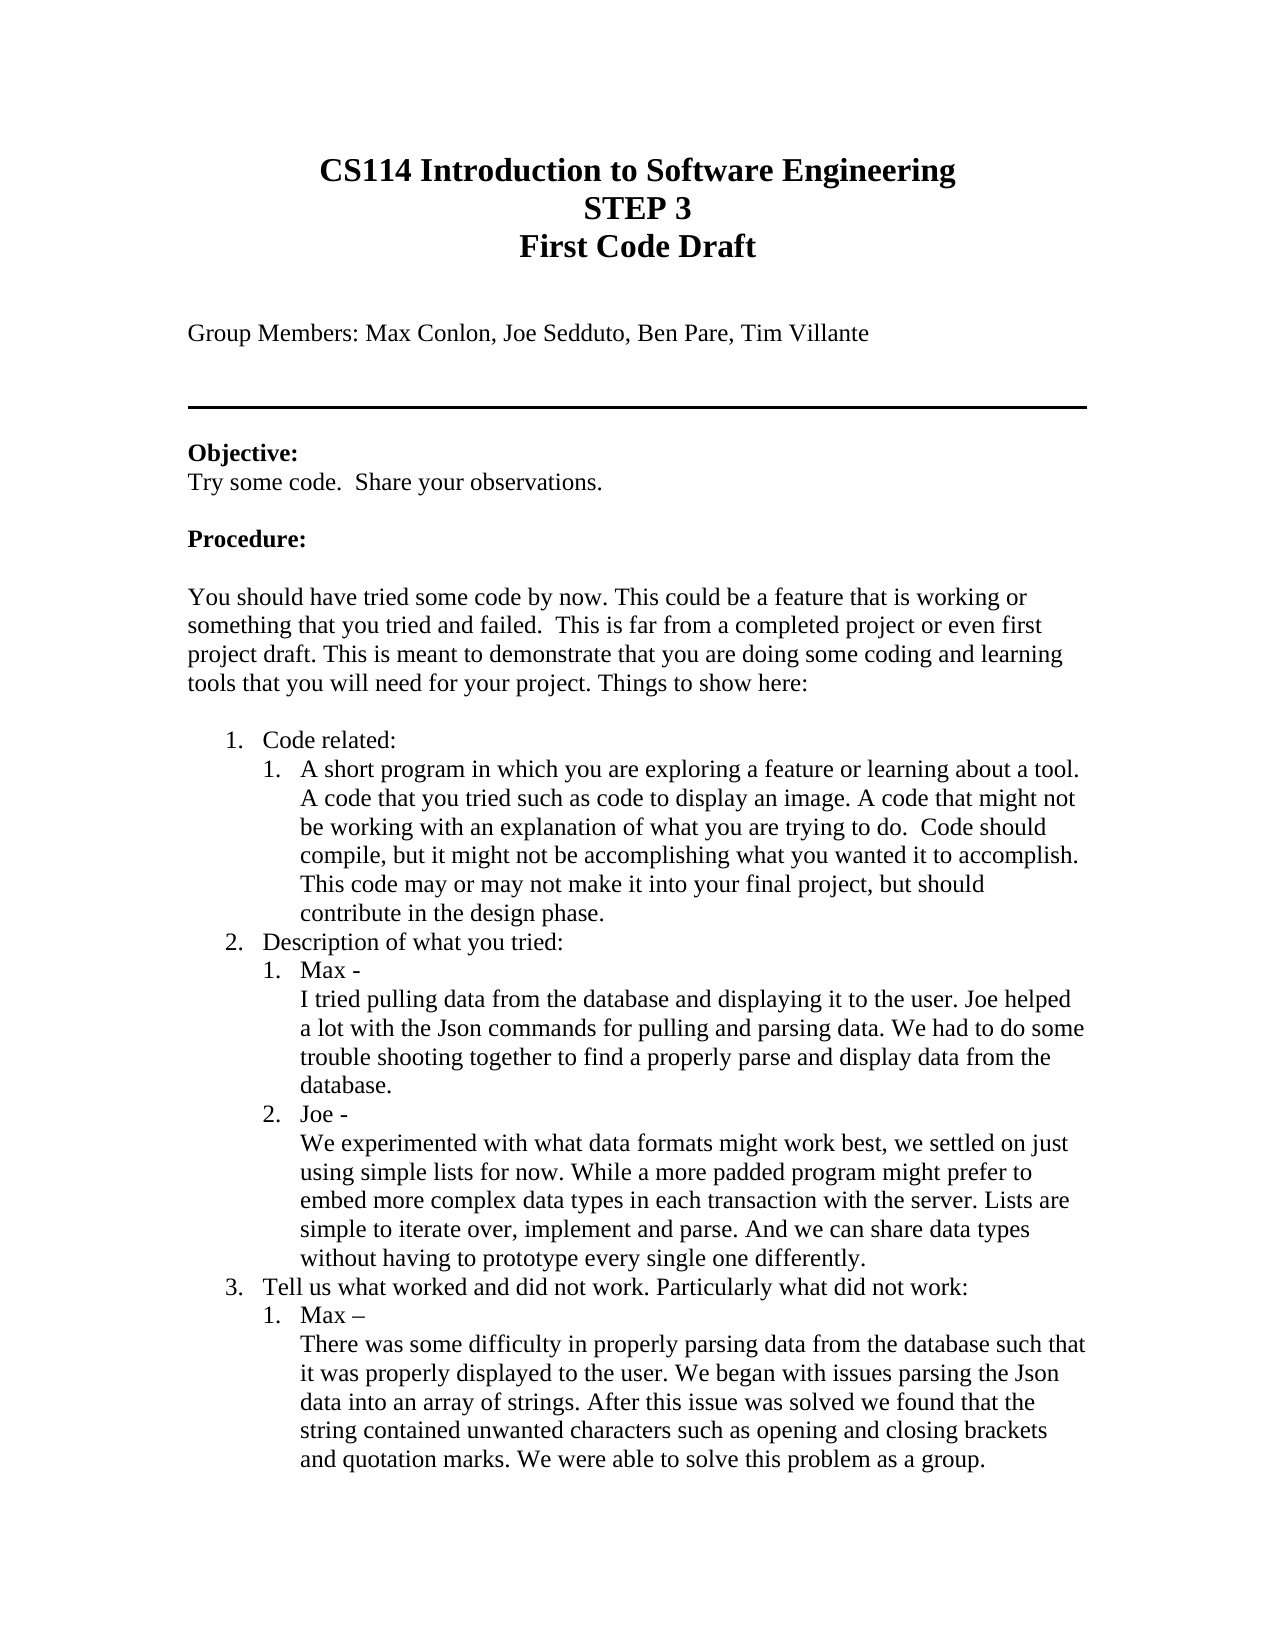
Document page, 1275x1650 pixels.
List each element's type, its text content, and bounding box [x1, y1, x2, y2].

text Group Members: Max Conlon, Joe Sedduto, Ben Pare, Tim Villante [187, 318, 1087, 347]
list Description of what you tried: [225, 927, 1087, 956]
list Code related: [225, 726, 1087, 754]
list Max – There was some difficulty in properly parsing data from the database such that it was properly displayed to the user. We began with issues parsing the Json data into an array of strings. After this issue was solved we found that the string contained unwanted characters such as opening and closing brackets and quotation marks. We were able to solve this problem as a group. [262, 1301, 1087, 1473]
text You should have tried some code by now. This could be a feature that is working or something that you tried and failed. This is far from a completed project or even first project draft. This is meant to demonstrate that you are doing some coding and learning tools that you will need for your project. Things to show here: [187, 582, 1087, 697]
text Procedure: [187, 524, 1087, 553]
text CS114 Introduction to Software Engineering [187, 150, 1087, 188]
text First Code Draft [187, 227, 1087, 265]
list Joe - We experimented with what data formats might work best, we settled on just using simple lists for now. While a more padded program might prefer to embed more complex data types in each transaction with the server. Lists are simple to iterate over, implement and parse. And we can share data types without having to prototype every single one differently. [262, 1099, 1087, 1272]
text Objective: [187, 438, 1087, 467]
list Max - I tried pulling data from the database and displaying it to the user. Joe helped a lot with the Json commands for pulling and parsing data. We had to do some trouble shooting together to find a properly parse and display data from the database. [262, 956, 1087, 1099]
text Try some code. Share your observations. [187, 467, 1087, 496]
list A short program in which you are exploring a feature or learning about a tool. A code that you tried such as code to display an image. A code that might not be working with an explanation of what you are trying to do. Code should compile, but it might not be accomplishing what you wanted it to accomplish. This code may or may not make it into your final project, but should contribute in the design phase. [262, 754, 1087, 927]
text STEP 3 [187, 188, 1087, 227]
list Tell us what worked and did not work. Particularly what did not work: [225, 1272, 1087, 1301]
